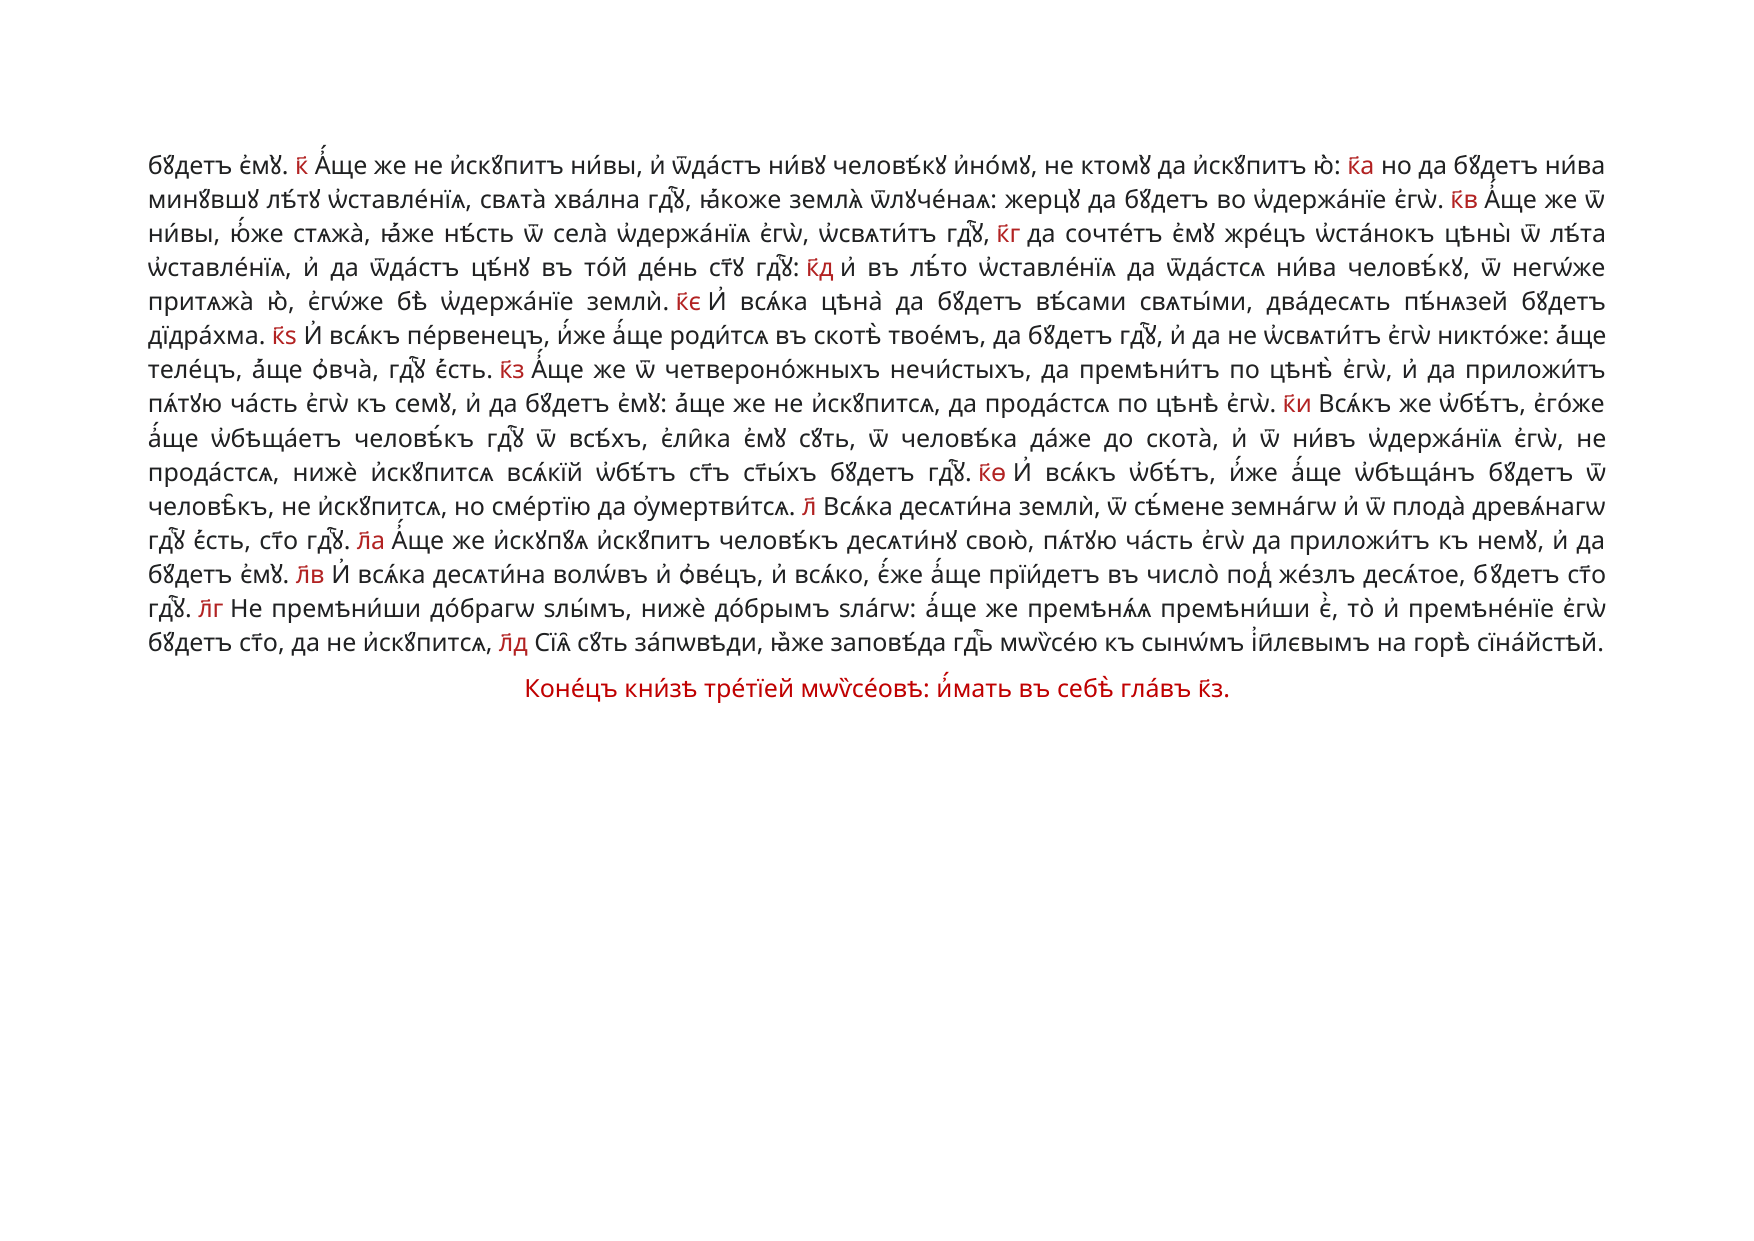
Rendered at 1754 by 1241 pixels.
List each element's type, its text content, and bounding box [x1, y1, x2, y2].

text Коне́цъ кни́зѣ тре́тїей мѡѷсе́овѣ: и҆́мать въ себѣ̀ гла́въ к҃з. [148, 671, 1606, 705]
text бꙋ́детъ є҆мꙋ̀. к҃ А҆́ще же не и҆скꙋ́питъ ни́вы, и҆ ѿда́стъ ни́вꙋ человѣ́кꙋ и҆но́мꙋ, не ктомꙋ̀ да и҆скꙋ́питъ ю҆̀: к҃а но да бꙋ́детъ ни́ва минꙋ́вшꙋ лѣ́тꙋ ѡ҆ставле́нїѧ, свѧта̀ хва́лна гдⷭ҇ꙋ, ꙗ҆́коже землѧ̀ ѿлꙋче́наѧ: жерцꙋ̀ да бꙋ́детъ во ѡ҆держа́нїе є҆гѡ̀. к҃в А҆́ще же ѿ ни́вы, ю҆́же стѧжа̀, ꙗ҆́же нѣ́сть ѿ села̀ ѡ҆держа́нїѧ є҆гѡ̀, ѡ҆свѧти́тъ гдⷭ҇ꙋ, к҃г да сочте́тъ є҆мꙋ̀ жре́цъ ѡ҆ста́нокъ цѣны̀ ѿ лѣ́та ѡ҆ставле́нїѧ, и҆ да ѿда́стъ цѣ́нꙋ въ то́й де́нь ст҃ꙋ гдⷭ҇ꙋ: к҃д и҆ въ лѣ́то ѡ҆ставле́нїѧ да ѿда́стсѧ ни́ва человѣ́кꙋ, ѿ негѡ́же притѧжа̀ ю҆̀, є҆гѡ́же бѣ̀ ѡ҆держа́нїе землѝ. к҃є И҆ всѧ́ка цѣна̀ да бꙋ́детъ вѣ́сами свѧты́ми, два́десѧть пѣ́нѧзей бꙋ́детъ дїдра́хма. к҃ѕ И҆ всѧ́къ пе́рвенецъ, и҆́же а҆́ще роди́тсѧ въ скотѣ̀ твое́мъ, да бꙋ́детъ гдⷭ҇ꙋ, и҆ да не ѡ҆свѧти́тъ є҆гѡ̀ никто́же: а҆́ще теле́цъ, а҆́ще ѻ҆вча̀, гдⷭ҇ꙋ є҆́сть. к҃з А҆́ще же ѿ четвероно́жныхъ нечи́стыхъ, да премѣни́тъ по цѣнѣ̀ є҆гѡ̀, и҆ да приложи́тъ пѧ́тꙋю ча́сть є҆гѡ̀ къ семꙋ̀, и҆ да бꙋ́детъ є҆мꙋ̀: а҆́ще же не и҆скꙋ́питсѧ, да прода́стсѧ по цѣнѣ̀ є҆гѡ̀. к҃и Всѧ́къ же ѡ҆бѣ́тъ, є҆го́же а҆́ще ѡ҆бѣща́етъ человѣ́къ гдⷭ҇ꙋ ѿ всѣ́хъ, є҆ли̑ка є҆мꙋ̀ сꙋ́ть, ѿ человѣ́ка да́же до скота̀, и҆ ѿ ни́въ ѡ҆держа́нїѧ є҆гѡ̀, не прода́стсѧ, нижѐ и҆скꙋ́питсѧ всѧ́кїй ѡ҆бѣ́тъ ст҃ъ ст҃ы́хъ бꙋ́детъ гдⷭ҇ꙋ. к҃ѳ И҆ всѧ́къ ѡ҆бѣ́тъ, и҆́же а҆́ще ѡ҆бѣща́нъ бꙋ́детъ ѿ человѣ̑къ, не и҆скꙋ́питсѧ, но сме́ртїю да ѹ҆мертви́тсѧ. л҃ Всѧ́ка десѧти́на землѝ, ѿ сѣ́мене земна́гѡ и҆ ѿ плода̀ древѧ́нагѡ гдⷭ҇ꙋ є҆́сть, ст҃о гдⷭ҇ꙋ. л҃а А҆́ще же и҆скꙋпꙋ́ѧ и҆скꙋ́питъ человѣ́къ десѧти́нꙋ свою̀, пѧ́тꙋю ча́сть є҆гѡ̀ да приложи́тъ къ немꙋ̀, и҆ да бꙋ́детъ є҆мꙋ̀. л҃в И҆ всѧ́ка десѧти́на волѡ́въ и҆ ѻ҆ве́цъ, и҆ всѧ́ко, є҆́же а҆́ще прїи́детъ въ число̀ под̾ же́злъ десѧ́тое, бꙋ́детъ ст҃о гдⷭ҇ꙋ. л҃г Не премѣни́ши до́брагѡ ѕлы́мъ, нижѐ до́брымъ ѕла́гѡ: а҆́ще же премѣнѧ́ѧ премѣни́ши є҆̀, то̀ и҆ премѣне́нїе є҆гѡ̀ бꙋ́детъ ст҃о, да не и҆скꙋ́питсѧ, л҃д Сїѧ̑ сꙋ́ть за́пѡвѣди, ꙗ҆̀же заповѣ́да гдⷭ҇ь мѡѷсе́ю къ сынѡ́мъ і҆и҃лєвымъ на горѣ̀ сїна́йстѣй. [148, 148, 1606, 659]
